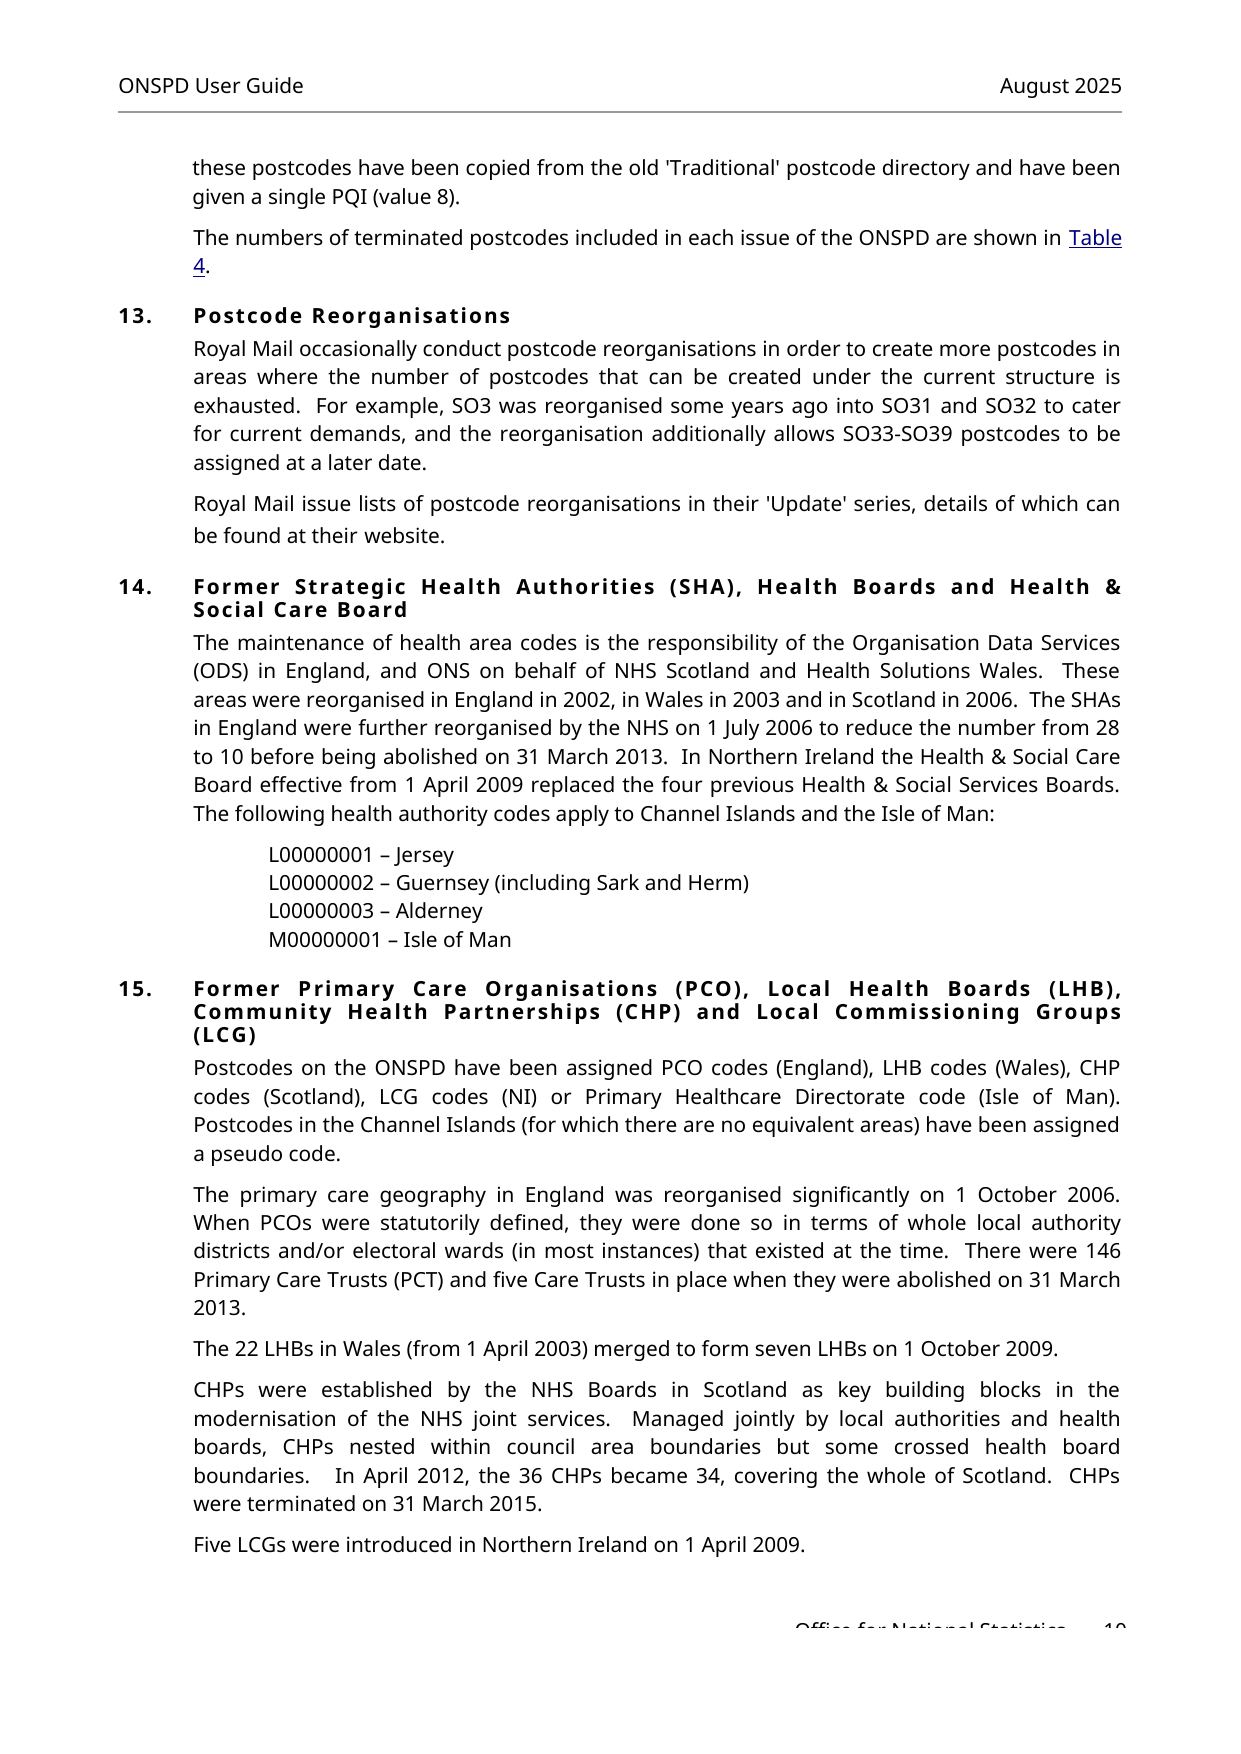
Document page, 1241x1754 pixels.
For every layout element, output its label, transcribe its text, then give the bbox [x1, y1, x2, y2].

text Postcodes on the ONSPD have been assigned PCO codes (England), LHB codes (Wales), CHP codes (Scotland), LCG codes (NI) or Primary Healthcare Directorate code (Isle of Man). Postcodes in the Channel Islands (for which there are no equivalent areas) have been assigned a pseudo code. [193, 1053, 1122, 1167]
text CHPs were established by the NHS Boards in Scotland as key building blocks in the modernisation of the NHS joint services. Managed jointly by local authorities and health boards, CHPs nested within council area boundaries but some crossed health board boundaries. In April 2012, the 36 CHPs became 34, covering the whole of Scotland. CHPs were terminated on 31 March 2015. [193, 1375, 1122, 1518]
text Five LCGs were introduced in Northern Ireland on 1 April 2009. [193, 1530, 1122, 1558]
subtitle 15. Former Primary Care Organisations (PCO), Local Health Boards (LHB), Community Health Partnerships (CHP) and Local Commissioning Groups (LCG) [118, 978, 1122, 1047]
text M00000001 – Isle of Man [268, 925, 1122, 953]
subtitle 14. Former Strategic Health Authorities (SHA), Health Boards and Health & Social Care Board [118, 576, 1122, 622]
text The 22 LHBs in Wales (from 1 April 2003) merged to form seven LHBs on 1 October 2009. [193, 1334, 1122, 1363]
text The primary care geography in England was reorganised significantly on 1 October 2006. When PCOs were statutorily defined, they were done so in terms of whole local authority districts and/or electoral wards (in most instances) that existed at the time. There were 146 Primary Care Trusts (PCT) and five Care Trusts in place when they were abolished on 31 March 2013. [193, 1180, 1122, 1322]
text The maintenance of health area codes is the responsibility of the Organisation Data Services (ODS) in England, and ONS on behalf of NHS Scotland and Health Solutions Wales. These areas were reorganised in England in 2002, in Wales in 2003 and in Scotland in 2006. The SHAs in England were further reorganised by the NHS on 1 July 2006 to reduce the number from 28 to 10 before being abolished on 31 March 2013. In Northern Ireland the Health & Social Care Board effective from 1 April 2009 replaced the four previous Health & Social Services Boards. The following health authority codes apply to Channel Islands and the Isle of Man: [193, 628, 1122, 827]
subtitle 13. Postcode Reorganisations [118, 305, 1122, 328]
text Royal Mail issue lists of postcode reorganisations in their 'Update' series, details of which can be found at their website. [193, 489, 1122, 551]
text these postcodes have been copied from the old 'Traditional' postcode directory and have been given a single PQI (value 8). [192, 153, 1122, 210]
text Royal Mail occasionally conduct postcode reorganisations in order to create more postcodes in areas where the number of postcodes that can be created under the current structure is exhausted. For example, SO3 was reorganised some years ago into SO31 and SO32 to cater for current demands, and the reorganisation additionally allows SO33-SO39 postcodes to be assigned at a later date. [193, 334, 1122, 476]
text The numbers of terminated postcodes included in each issue of the ONSPD are shown in Table 4. [193, 223, 1122, 280]
text L00000001 – Jersey [268, 840, 1122, 868]
text L00000002 – Guernsey (including Sark and Herm) [268, 868, 1122, 897]
text L00000003 – Alderney [268, 897, 1122, 925]
